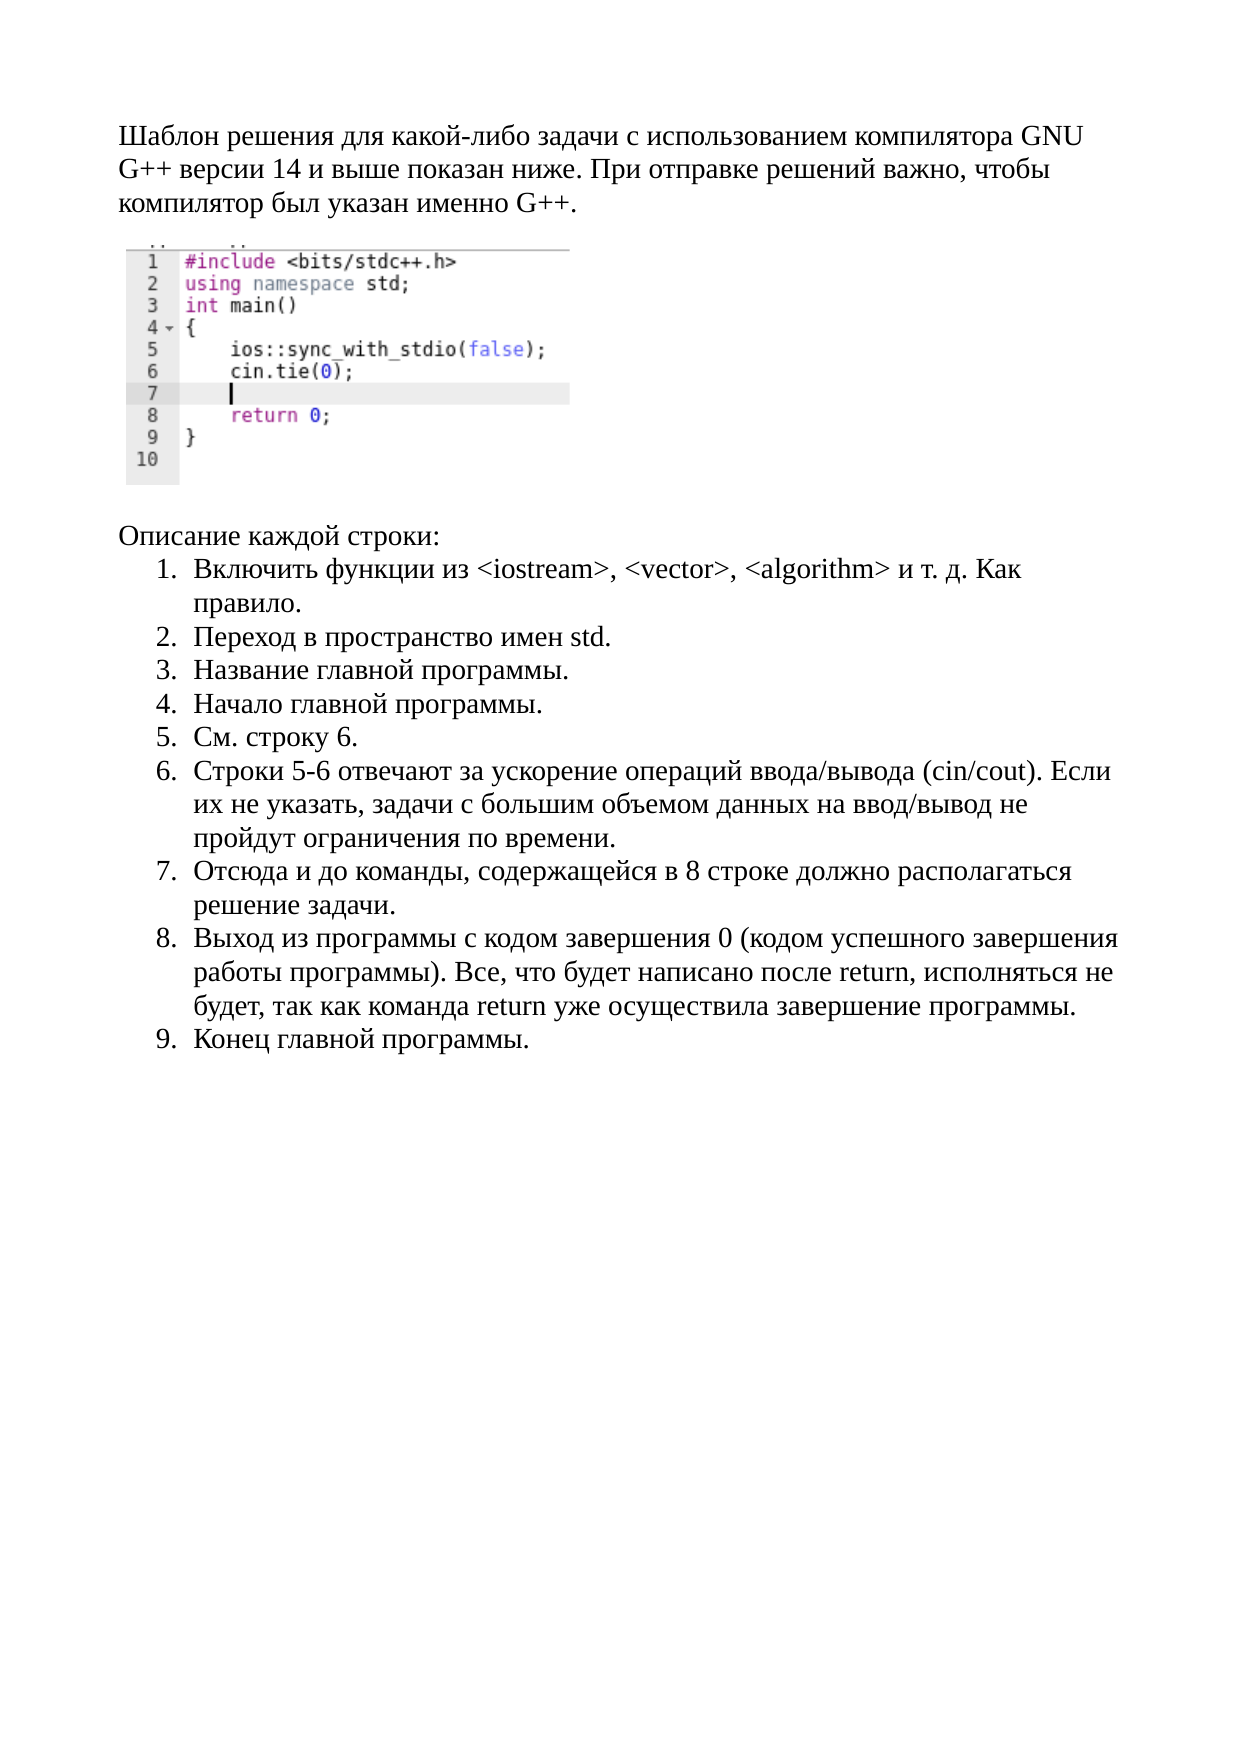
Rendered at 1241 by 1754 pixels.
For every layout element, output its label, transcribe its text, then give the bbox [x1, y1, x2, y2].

list Переход в пространство имен std. [156, 619, 1122, 652]
list См. строку 6. [156, 719, 1122, 753]
text Шаблон решения для какой-либо задачи с использованием компилятора GNU G++ версии 14 и выше показан ниже. При отправке решений важно, чтобы компилятор был указан именно G++. [118, 118, 1122, 219]
list Строки 5-6 отвечают за ускорение операций ввода/вывода (cin/cout). Если их не указать, задачи с большим объемом данных на ввод/вывод не пройдут ограничения по времени. [156, 753, 1122, 853]
text Описание каждой строки: [118, 518, 1122, 552]
list Конец главной программы. [156, 1021, 1122, 1055]
list Включить функции из <iostream>, <vector>, <algorithm> и т. д. Как правило. [156, 552, 1122, 619]
list Отсюда и до команды, содержащейся в 8 строке должно располагаться решение задачи. [156, 853, 1122, 921]
list Выход из программы с кодом завершения 0 (кодом успешного завершения работы программы). Все, что будет написано после return, исполняться не будет, так как команда return уже осуществила завершение программы. [156, 921, 1122, 1021]
list Начало главной программы. [156, 686, 1122, 719]
list Название главной программы. [156, 652, 1122, 686]
picture [126, 245, 570, 485]
